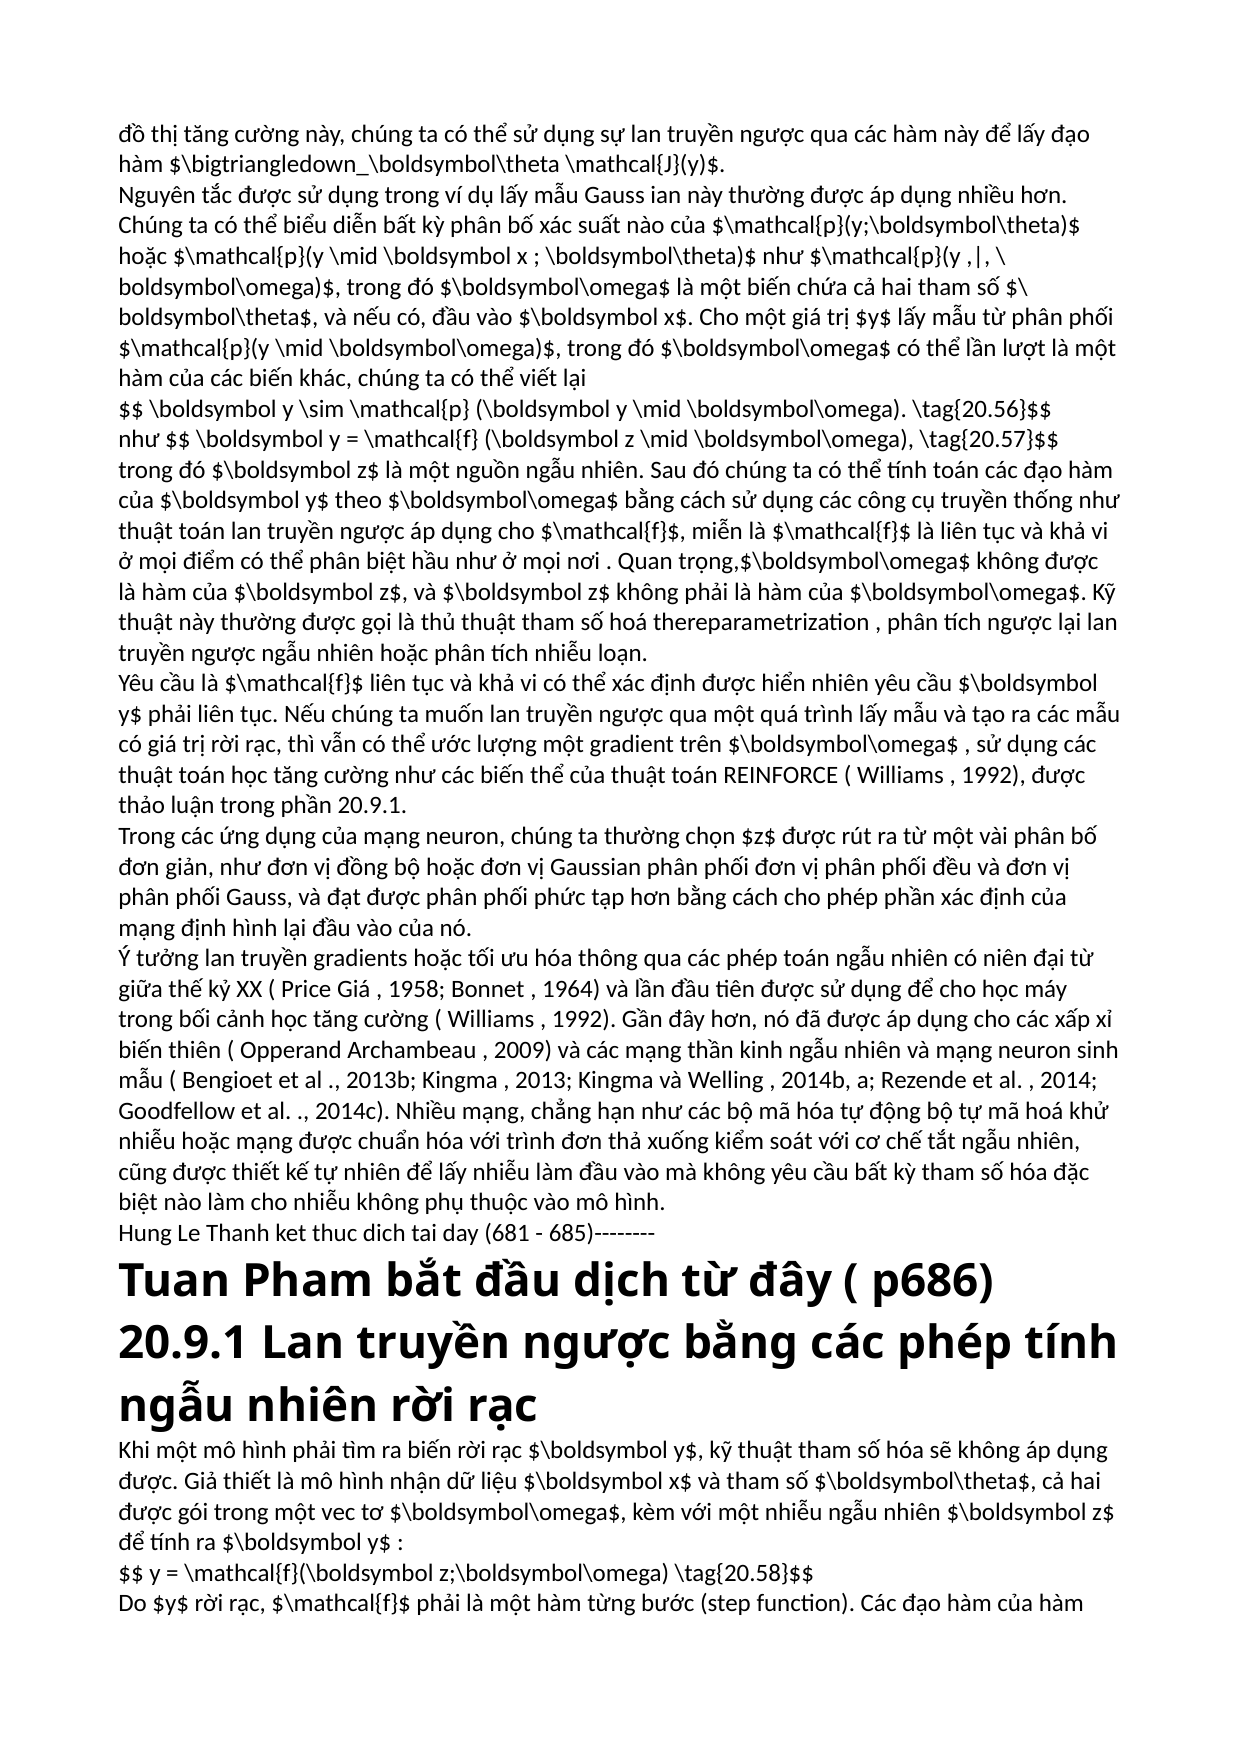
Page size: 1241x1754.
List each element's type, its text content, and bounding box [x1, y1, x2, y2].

subtitle Tuan Pham bắt đầu dịch từ đây ( p686) [118, 1247, 1122, 1310]
text Khi một mô hình phải tìm ra biến rời rạc $\boldsymbol y$, kỹ thuật tham số hóa sẽ không áp dụng được. Giả thiết là mô hình nhận dữ liệu $\boldsymbol x$ và tham số $\boldsymbol\theta$, cả hai được gói trong một vec tơ $\boldsymbol\omega$, kèm với một nhiễu ngẫu nhiên $\boldsymbol z$ để tính ra $\boldsymbol y$ : [118, 1434, 1122, 1557]
text Yêu cầu là $\mathcal{f}$ liên tục và khả vi có thể xác định được hiển nhiên yêu cầu $\boldsymbol y$ phải liên tục. Nếu chúng ta muốn lan truyền ngược qua một quá trình lấy mẫu và tạo ra các mẫu có giá trị rời rạc, thì vẫn có thể ước lượng một gradient trên $\boldsymbol\omega$ , sử dụng các thuật toán học tăng cường như các biến thể của thuật toán REINFORCE ( Williams , 1992), được thảo luận trong phần 20.9.1. [118, 667, 1122, 820]
text Do $y$ rời rạc, $\mathcal{f}$ phải là một hàm từng bước (step function). Các đạo hàm của hàm [118, 1587, 1122, 1618]
text $$ y = \mathcal{f}(\boldsymbol z;\boldsymbol\omega) \tag{20.58}$$ [118, 1557, 1122, 1587]
text như $$ \boldsymbol y = \mathcal{f} (\boldsymbol z \mid \boldsymbol\omega), \tag{20.57}$$ [118, 423, 1122, 454]
text Trong các ứng dụng của mạng neuron, chúng ta thường chọn $z$ được rút ra từ một vài phân bố đơn giản, như đơn vị đồng bộ hoặc đơn vị Gaussian phân phối đơn vị phân phối đều và đơn vị phân phối Gauss, và đạt được phân phối phức tạp hơn bằng cách cho phép phần xác định của mạng định hình lại đầu vào của nó. [118, 820, 1122, 942]
text đồ thị tăng cường này, chúng ta có thể sử dụng sự lan truyền ngược qua các hàm này để lấy đạo hàm $\bigtriangledown_\boldsymbol\theta \mathcal{J}(y)$. [118, 118, 1122, 179]
text Hung Le Thanh ket thuc dich tai day (681 - 685)-------- [118, 1217, 1122, 1247]
text Ý tưởng lan truyền gradients hoặc tối ưu hóa thông qua các phép toán ngẫu nhiên có niên đại từ giữa thế kỷ XX ( Price Giá , 1958; Bonnet , 1964) và lần đầu tiên được sử dụng để cho học máy trong bối cảnh học tăng cường ( Williams , 1992). Gần đây hơn, nó đã được áp dụng cho các xấp xỉ biến thiên ( Opperand Archambeau , 2009) và các mạng thần kinh ngẫu nhiên và mạng neuron sinh mẫu ( Bengioet et al ., 2013b; Kingma , 2013; Kingma và Welling , 2014b, a; Rezende et al. , 2014; Goodfellow et al. ., 2014c). Nhiều mạng, chẳng hạn như các bộ mã hóa tự động bộ tự mã hoá khử nhiễu hoặc mạng được chuẩn hóa với trình đơn thả xuống kiểm soát với cơ chế tắt ngẫu nhiên, cũng được thiết kế tự nhiên để lấy nhiễu làm đầu vào mà không yêu cầu bất kỳ tham số hóa đặc biệt nào làm cho nhiễu không phụ thuộc vào mô hình. [118, 942, 1122, 1217]
text $$ \boldsymbol y \sim \mathcal{p} (\boldsymbol y \mid \boldsymbol\omega). \tag{20.56}$$ [118, 393, 1122, 423]
text trong đó $\boldsymbol z$ là một nguồn ngẫu nhiên. Sau đó chúng ta có thể tính toán các đạo hàm của $\boldsymbol y$ theo $\boldsymbol\omega$ bằng cách sử dụng các công cụ truyền thống như thuật toán lan truyền ngược áp dụng cho $\mathcal{f}$, miễn là $\mathcal{f}$ là liên tục và khả vi ở mọi điểm có thể phân biệt hầu như ở mọi nơi . Quan trọng,$\boldsymbol\omega$ không được là hàm của $\boldsymbol z$, và $\boldsymbol z$ không phải là hàm của $\boldsymbol\omega$. Kỹ thuật này thường được gọi là thủ thuật tham số hoá thereparametrization , phân tích ngược lại lan truyền ngược ngẫu nhiên hoặc phân tích nhiễu loạn. [118, 454, 1122, 667]
text Nguyên tắc được sử dụng trong ví dụ lấy mẫu Gauss ian này thường được áp dụng nhiều hơn. Chúng ta có thể biểu diễn bất kỳ phân bố xác suất nào của $\mathcal{p}(y;\boldsymbol\theta)$ hoặc $\mathcal{p}(y \mid \boldsymbol x ; \boldsymbol\theta)$ như $\mathcal{p}(y ,|, \boldsymbol\omega)$, trong đó $\boldsymbol\omega$ là một biến chứa cả hai tham số $\boldsymbol\theta$, và nếu có, đầu vào $\boldsymbol x$. Cho một giá trị $y$ lấy mẫu từ phân phối $\mathcal{p}(y \mid \boldsymbol\omega)$, trong đó $\boldsymbol\omega$ có thể lần lượt là một hàm của các biến khác, chúng ta có thể viết lại [118, 179, 1122, 393]
subtitle 20.9.1 Lan truyền ngược bằng các phép tính ngẫu nhiên rời rạc [118, 1310, 1122, 1434]
